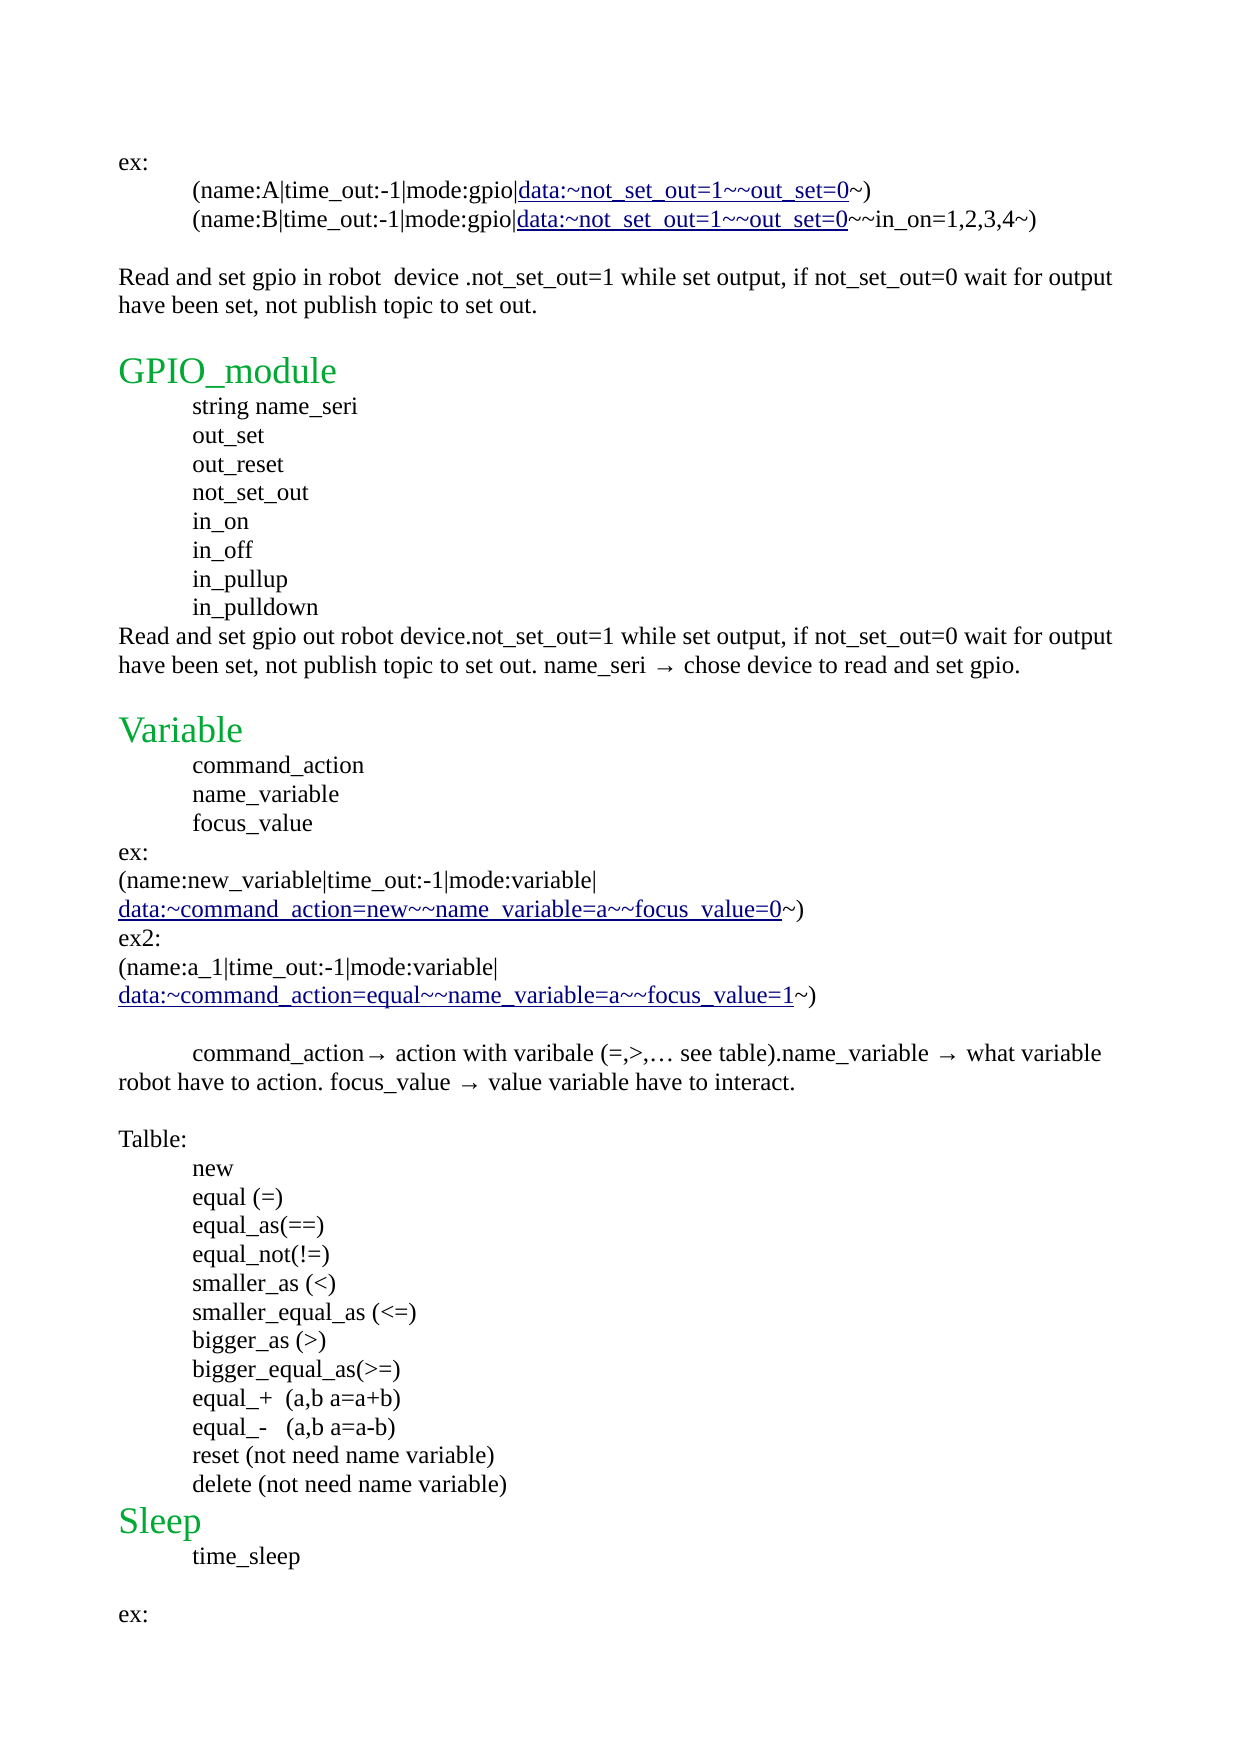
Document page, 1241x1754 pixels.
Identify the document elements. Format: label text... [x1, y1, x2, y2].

text bigger_equal_as(>=) [118, 1354, 1122, 1383]
text (name:A|time_out:-1|mode:gpio|data:~not_set_out=1~~out_set=0~) [118, 176, 1122, 204]
text Sleep [118, 1498, 1122, 1541]
text ex: [118, 837, 1122, 866]
text string name_seri [118, 391, 1122, 420]
text not_set_out [118, 477, 1122, 506]
text in_pulldown [118, 592, 1122, 621]
text (name:new_variable|time_out:-1|mode:variable|data:~command_action=new~~name_variable=a~~focus_value=0~) [118, 866, 1122, 923]
text ex: [118, 1599, 1122, 1627]
text (name:a_1|time_out:-1|mode:variable|data:~command_action=equal~~name_variable=a~~focus_value=1~) [118, 952, 1122, 1009]
text ex: [118, 147, 1122, 176]
text equal (=) [118, 1182, 1122, 1211]
text out_set [118, 420, 1122, 449]
text new [118, 1153, 1122, 1182]
text time_sleep [118, 1541, 1122, 1570]
text in_pullup [118, 564, 1122, 592]
text smaller_as (<) [118, 1268, 1122, 1297]
text focus_value [118, 808, 1122, 837]
text equal_as(==) [118, 1211, 1122, 1239]
text command_action [118, 751, 1122, 779]
text GPIO_module [118, 348, 1122, 391]
text bigger_as (>) [118, 1326, 1122, 1354]
text Read and set gpio in robot device .not_set_out=1 while set output, if not_set_out=0 wait for output have been set, not publish topic to set out. [118, 262, 1122, 319]
text command_action→ action with varibale (=,>,… see table).name_variable → what variable robot have to action. focus_value → value variable have to interact. [118, 1038, 1122, 1096]
text (name:B|time_out:-1|mode:gpio|data:~not_set_out=1~~out_set=0~~in_on=1,2,3,4~) [118, 204, 1122, 233]
text equal_not(!=) [118, 1239, 1122, 1268]
text equal_- (a,b a=a-b) [118, 1412, 1122, 1441]
text out_reset [118, 449, 1122, 477]
text in_off [118, 535, 1122, 564]
text delete (not need name variable) [118, 1469, 1122, 1498]
text smaller_equal_as (<=) [118, 1297, 1122, 1326]
text Variable [118, 707, 1122, 751]
text name_variable [118, 779, 1122, 808]
text equal_+ (a,b a=a+b) [118, 1383, 1122, 1412]
text ex2: [118, 923, 1122, 952]
text in_on [118, 506, 1122, 535]
text Talble: [118, 1124, 1122, 1153]
text Read and set gpio out robot device.not_set_out=1 while set output, if not_set_out=0 wait for output have been set, not publish topic to set out. name_seri → chose device to read and set gpio. [118, 621, 1122, 679]
text reset (not need name variable) [118, 1441, 1122, 1469]
